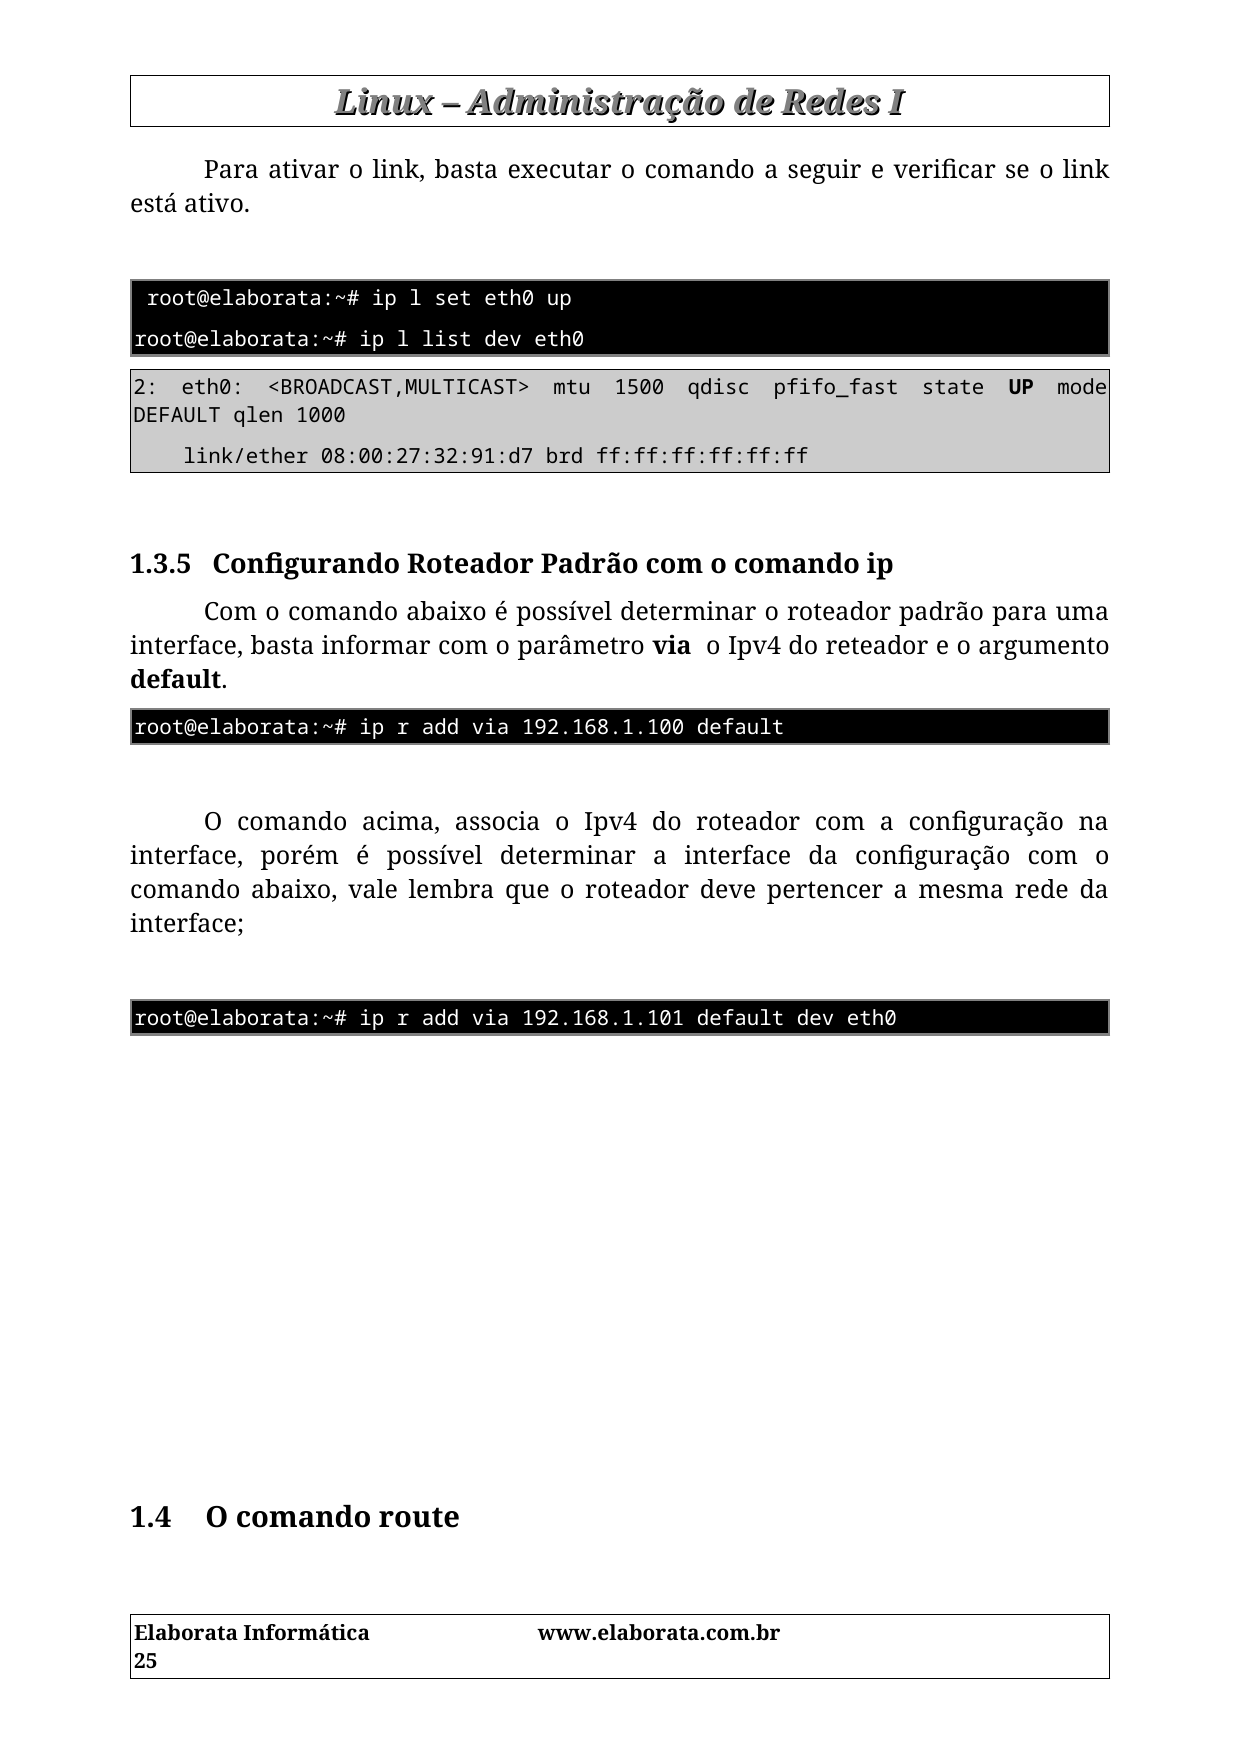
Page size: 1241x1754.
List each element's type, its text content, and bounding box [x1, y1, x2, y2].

text root@elaborata:~# ip r add via 192.168.1.100 default [132, 710, 1108, 743]
text O comando acima, associa o Ipv4 do roteador com a configuração na interface, porém é possível determinar a interface da configuração com o comando abaixo, vale lembra que o roteador deve pertencer a mesma rede da interface; [130, 804, 1110, 940]
text Para ativar o link, basta executar o comando a seguir e verificar se o link está ativo. [130, 152, 1110, 220]
subtitle Configurando Roteador Padrão com o comando ip [130, 544, 1110, 581]
text Com o comando abaixo é possível determinar o roteador padrão para uma interface, basta informar com o parâmetro via o Ipv4 do reteador e o argumento default. [130, 593, 1110, 696]
text root@elaborata:~# ip r add via 192.168.1.101 default dev eth0 [132, 1001, 1108, 1033]
text root@elaborata:~# ip l list dev eth0 [132, 320, 1108, 354]
text link/ether 08:00:27:32:91:d7 brd ff:ff:ff:ff:ff:ff [131, 438, 1109, 472]
subtitle O comando route [130, 1497, 1110, 1536]
text root@elaborata:~# ip l set eth0 up [132, 281, 1108, 312]
text 2: eth0: <BROADCAST,MULTICAST> mtu 1500 qdisc pfifo_fast state UP mode DEFAULT qlen 1000 [131, 370, 1109, 429]
